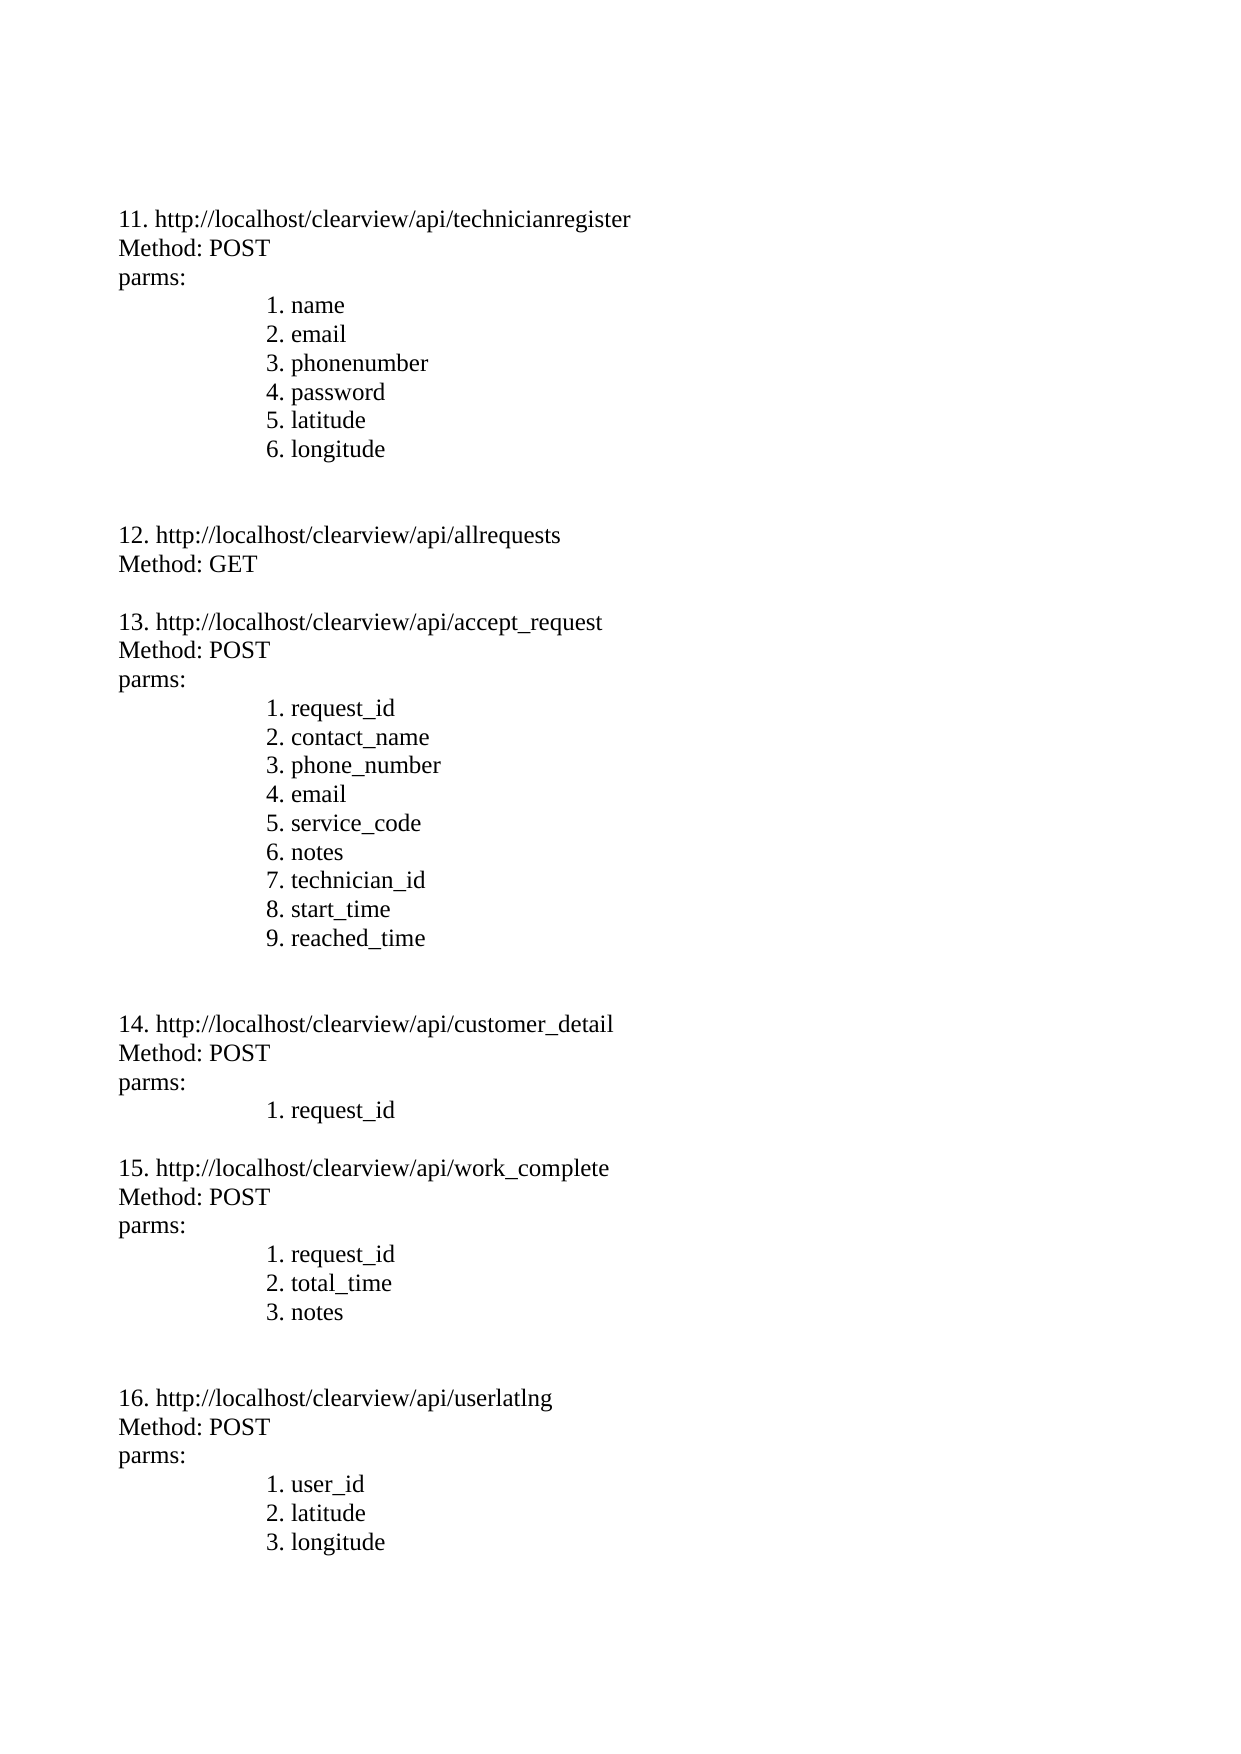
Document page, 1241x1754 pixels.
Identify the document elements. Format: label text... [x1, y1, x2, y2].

text Method: POST [118, 1412, 1122, 1441]
text 4. email [118, 779, 1122, 808]
text Method: POST [118, 233, 1122, 262]
text 3. notes [118, 1297, 1122, 1326]
text 9. reached_time [118, 923, 1122, 952]
text 14. http://localhost/clearview/api/customer_detail [118, 1009, 1122, 1038]
text 2. email [118, 319, 1122, 348]
text 15. http://localhost/clearview/api/work_complete [118, 1153, 1122, 1182]
text parms: [118, 664, 1122, 693]
text 16. http://localhost/clearview/api/userlatlng [118, 1383, 1122, 1412]
text 3. phone_number [118, 751, 1122, 779]
text parms: [118, 1067, 1122, 1096]
text 8. start_time [118, 894, 1122, 923]
text Method: POST [118, 1182, 1122, 1211]
text 11. http://localhost/clearview/api/technicianregister [118, 204, 1122, 233]
text 6. notes [118, 837, 1122, 866]
text 5. latitude [118, 406, 1122, 434]
text 13. http://localhost/clearview/api/accept_request [118, 607, 1122, 636]
text Method: GET [118, 549, 1122, 578]
text 1. request_id [118, 693, 1122, 722]
text 6. longitude [118, 434, 1122, 463]
text 7. technician_id [118, 866, 1122, 894]
text Method: POST [118, 636, 1122, 664]
text 1. name [118, 291, 1122, 319]
text 2. contact_name [118, 722, 1122, 751]
text 4. password [118, 377, 1122, 406]
text 1. user_id [118, 1469, 1122, 1498]
text 2. latitude [118, 1498, 1122, 1527]
text 5. service_code [118, 808, 1122, 837]
text parms: [118, 1211, 1122, 1239]
text 1. request_id [118, 1239, 1122, 1268]
text Method: POST [118, 1038, 1122, 1067]
text 1. request_id [118, 1096, 1122, 1124]
text 12. http://localhost/clearview/api/allrequests [118, 521, 1122, 549]
text 3. longitude [118, 1527, 1122, 1556]
text parms: [118, 1441, 1122, 1469]
text 2. total_time [118, 1268, 1122, 1297]
text 3. phonenumber [118, 348, 1122, 377]
text parms: [118, 262, 1122, 291]
